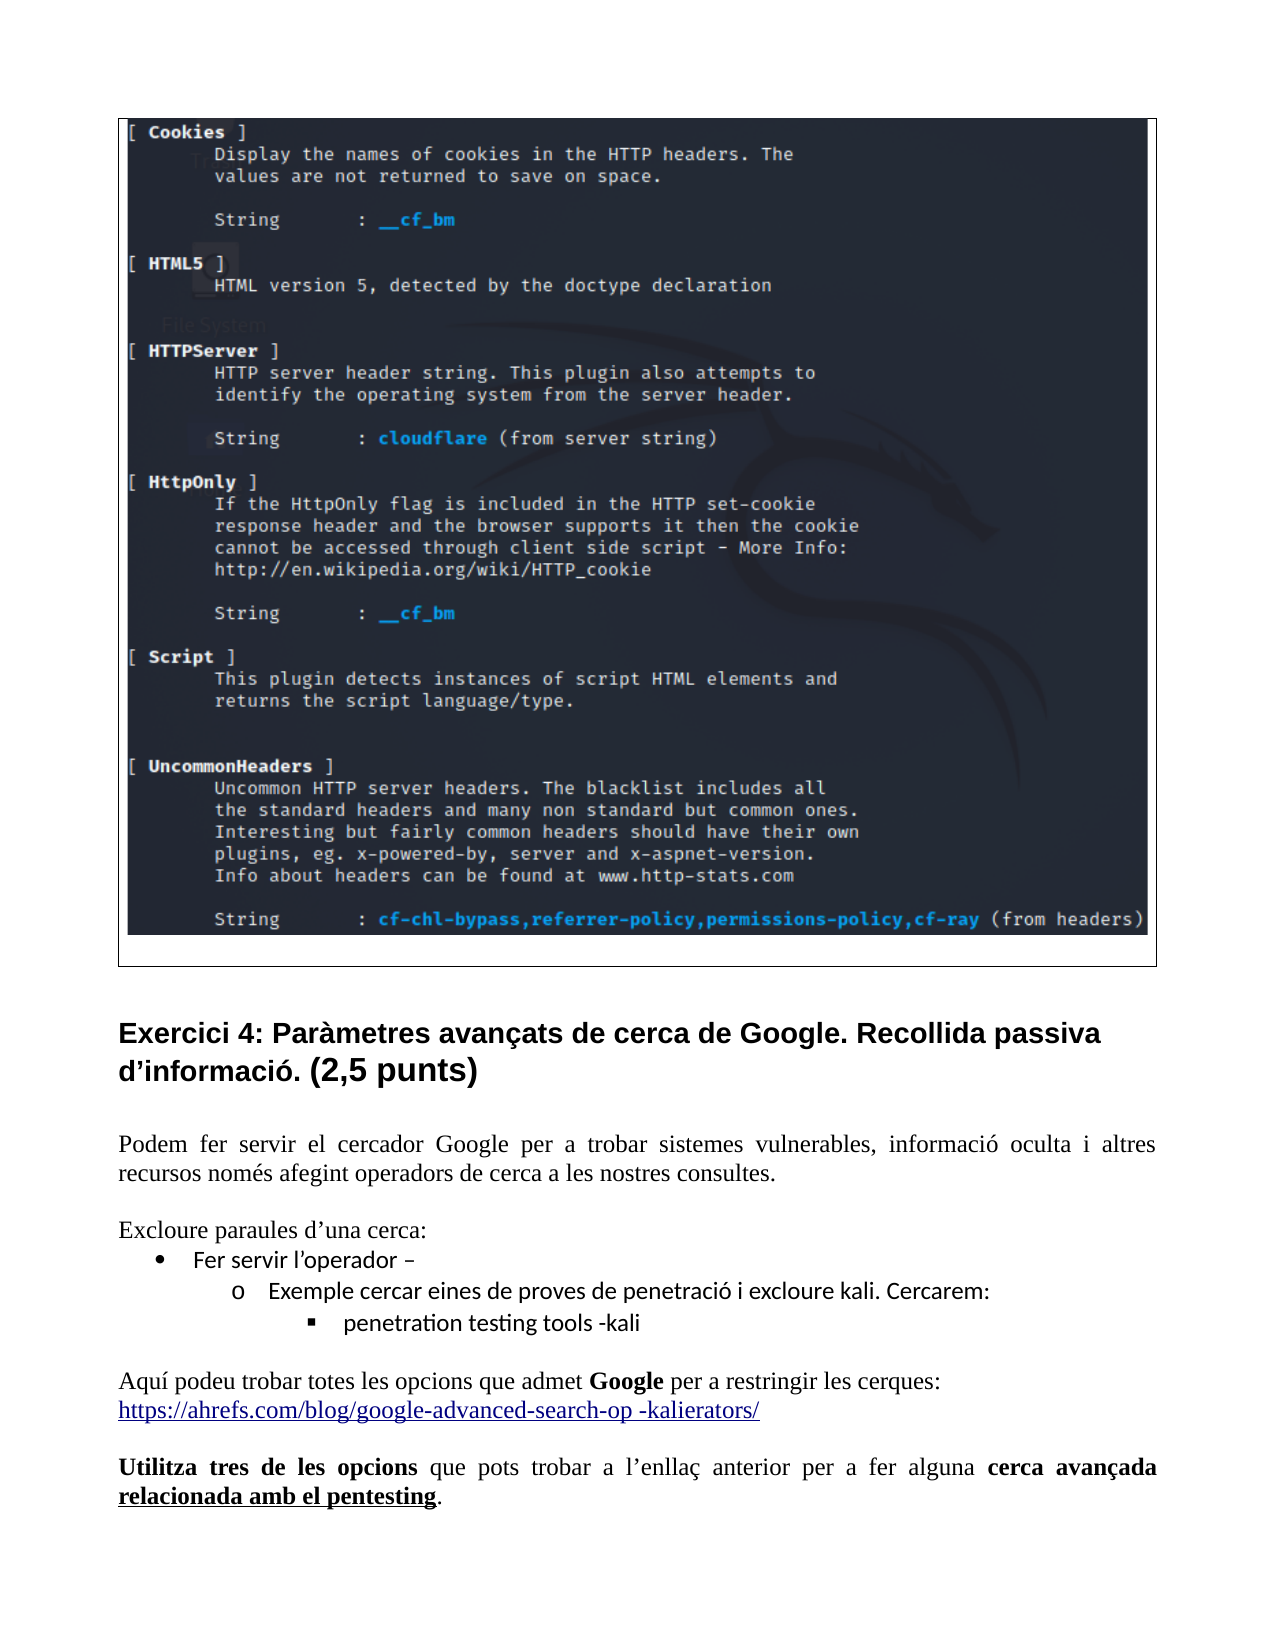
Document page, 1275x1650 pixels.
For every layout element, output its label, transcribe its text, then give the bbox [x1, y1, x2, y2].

text Excloure paraules d’una cerca: [118, 1216, 1157, 1244]
text Utilitza tres de les opcions que pots trobar a l’enllaç anterior per a fer alguna cerca avançada relacionada amb el pentesting. [118, 1452, 1157, 1510]
list penetration testing tools -kali [306, 1307, 1157, 1337]
text Aquí podeu trobar totes les opcions que admet Google per a restringir les cerques: [118, 1366, 1157, 1395]
text https://ahrefs.com/blog/google-advanced-search-op -kalierators/ [118, 1395, 1157, 1423]
picture [127, 118, 1148, 935]
list Fer servir l’operador – [156, 1244, 1157, 1275]
text Podem fer servir el cercador Google per a trobar sistemes vulnerables, informació oculta i altres recursos només afegint operadors de cerca a les nostres consultes. [118, 1129, 1157, 1187]
list Exemple cercar eines de proves de penetració i excloure kali. Cercarem: [231, 1275, 1157, 1307]
subtitle Exercici 4: Paràmetres avançats de cerca de Google. Recollida passiva d’informació. (2,5 punts) [118, 1016, 1157, 1088]
